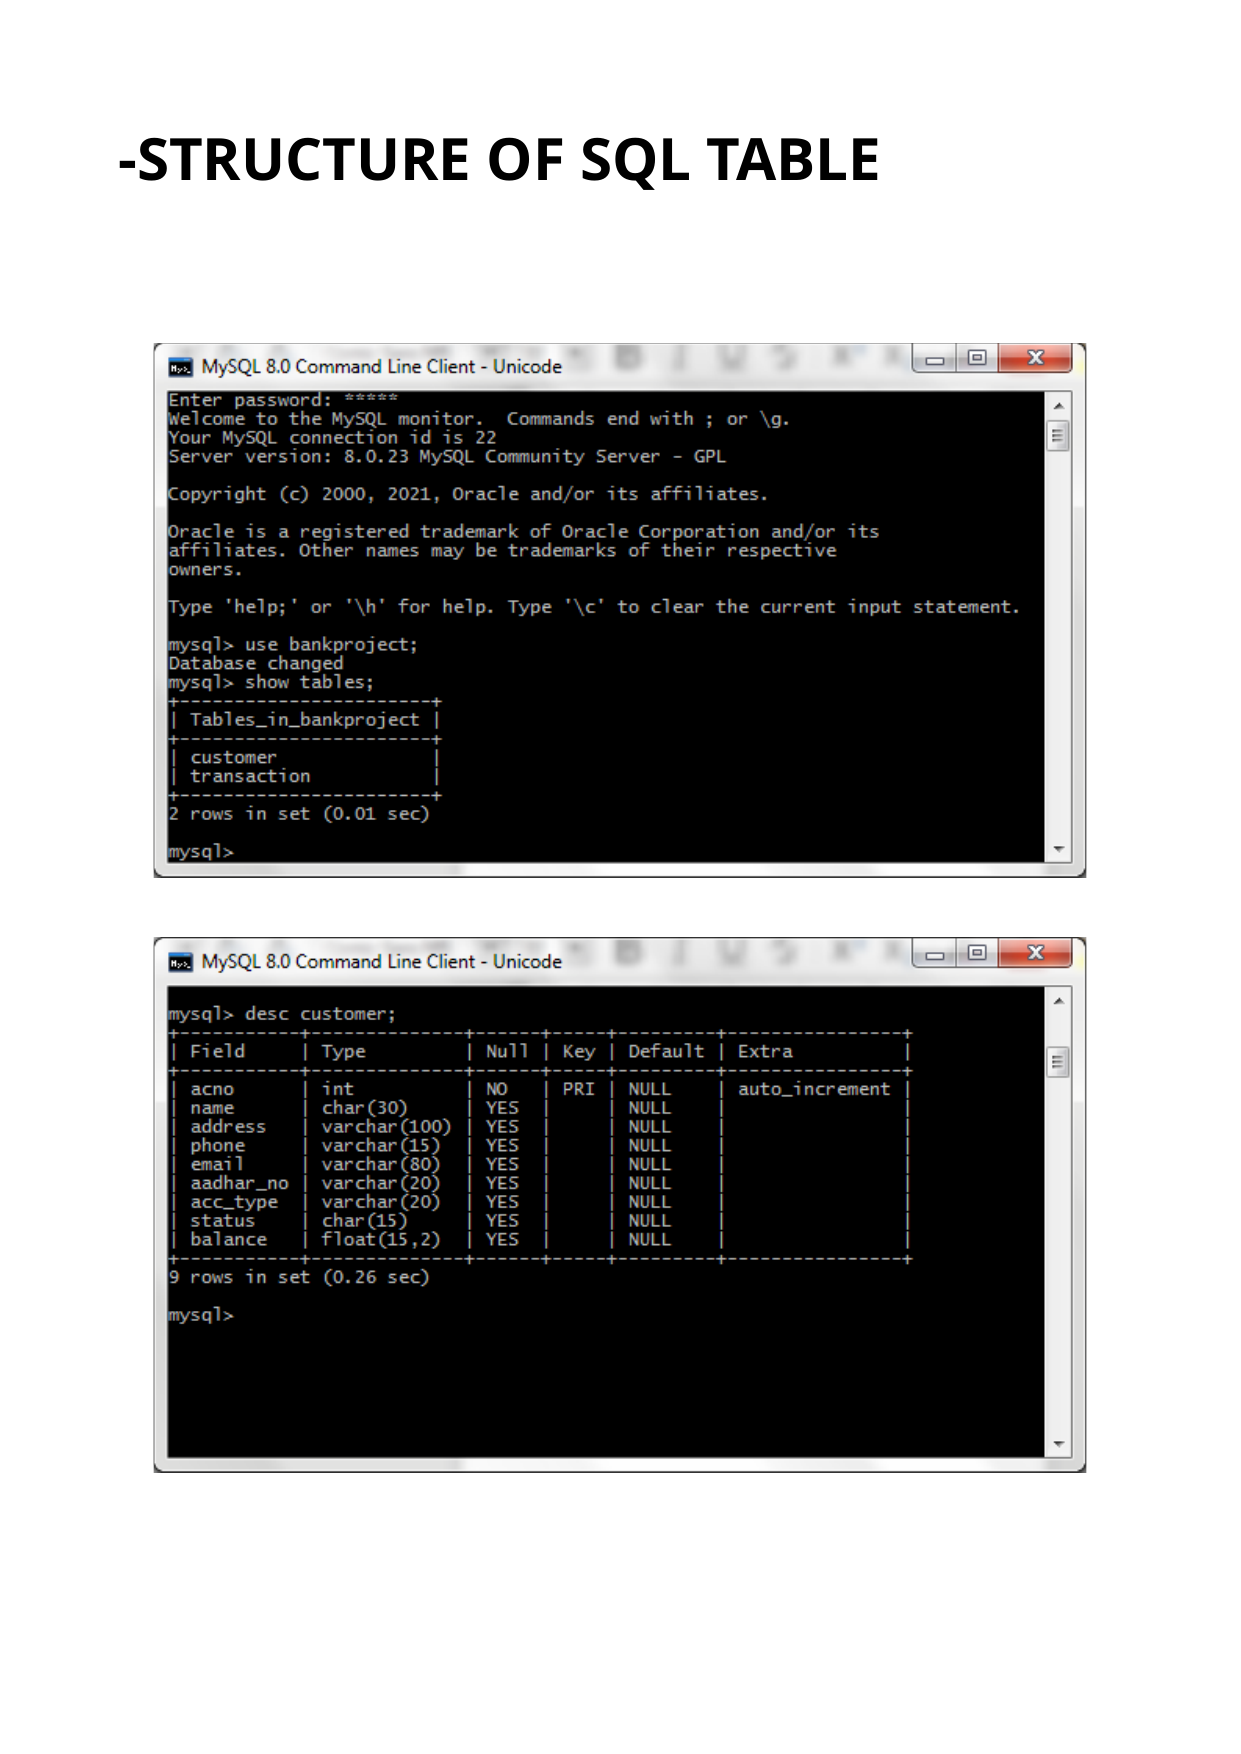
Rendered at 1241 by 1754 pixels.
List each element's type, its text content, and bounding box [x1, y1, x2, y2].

picture [153, 343, 1087, 878]
picture [153, 937, 1087, 1473]
text -STRUCTURE OF SQL TABLE [118, 118, 1122, 198]
